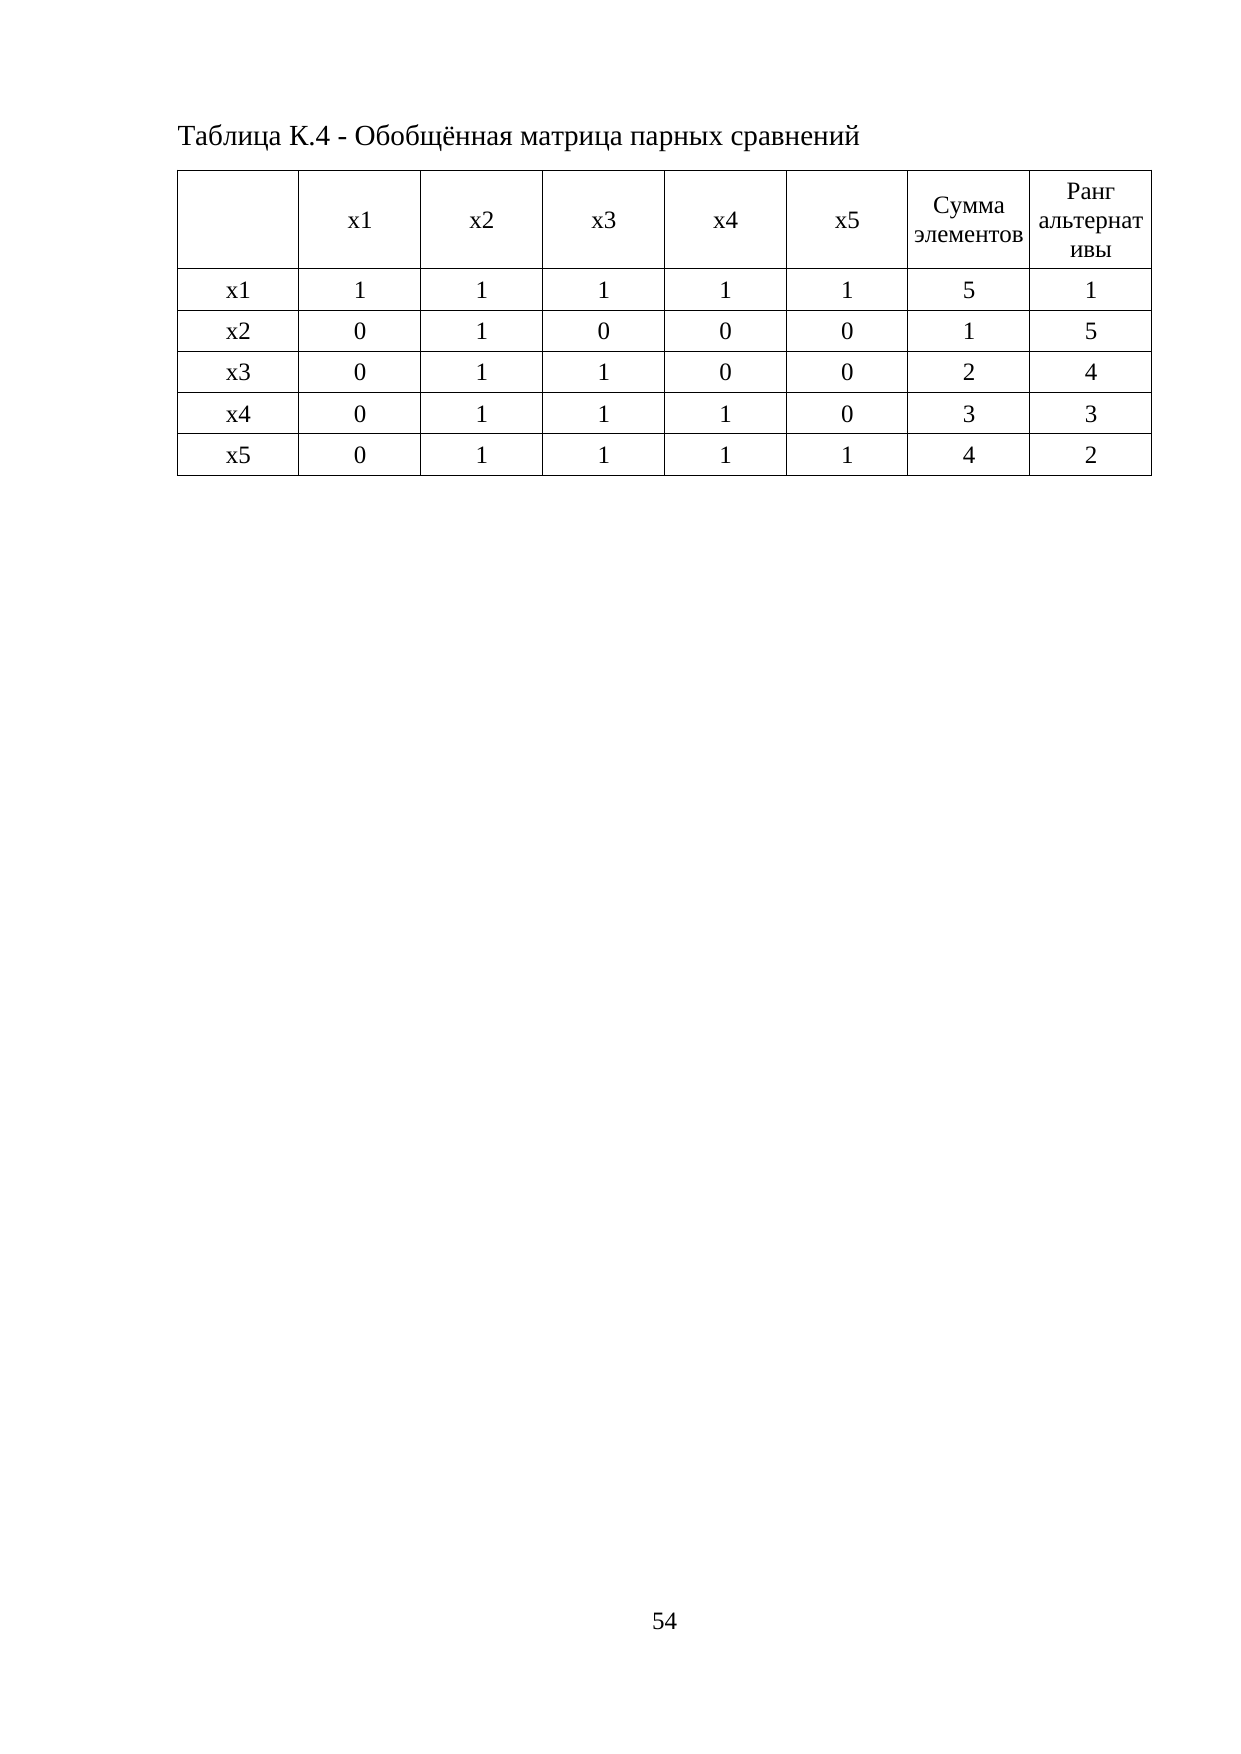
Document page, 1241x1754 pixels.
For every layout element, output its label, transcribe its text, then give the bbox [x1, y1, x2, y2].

table_cell 4 [1030, 352, 1151, 392]
table_cell x1 [178, 269, 298, 309]
table_cell 5 [908, 269, 1029, 309]
table_cell 1 [421, 393, 542, 433]
table_cell x5 [178, 434, 298, 474]
table_cell 4 [908, 434, 1029, 474]
table_cell 0 [787, 393, 907, 433]
table_cell 1 [665, 434, 786, 474]
table_cell 1 [665, 393, 786, 433]
table_cell 2 [908, 352, 1029, 392]
table_header Сумма элементов [908, 171, 1029, 268]
table_cell 0 [299, 434, 420, 474]
table_header x1 [299, 171, 420, 268]
table_header [178, 171, 298, 268]
table_cell 1 [421, 311, 542, 351]
table_cell 0 [299, 393, 420, 433]
table_cell x4 [178, 393, 298, 433]
table_cell 0 [787, 352, 907, 392]
table_cell 1 [421, 269, 542, 309]
table_cell x3 [178, 352, 298, 392]
table_cell 5 [1030, 311, 1151, 351]
table_cell 1 [299, 269, 420, 309]
table_cell 1 [543, 269, 664, 309]
table_cell 1 [543, 352, 664, 392]
table_cell 0 [665, 352, 786, 392]
table_cell 1 [787, 434, 907, 474]
table_cell 1 [787, 269, 907, 309]
table_cell 0 [299, 352, 420, 392]
table_cell 1 [665, 269, 786, 309]
table_header Ранг альтернативы [1030, 171, 1151, 268]
table_header x4 [665, 171, 786, 268]
table_cell 0 [665, 311, 786, 351]
table_cell 0 [543, 311, 664, 351]
table_cell 3 [1030, 393, 1151, 433]
table_cell 1 [543, 393, 664, 433]
table_cell 0 [299, 311, 420, 351]
table_cell 1 [1030, 269, 1151, 309]
text Таблица К.4 - Обобщённая матрица парных сравнений [177, 118, 1152, 152]
table_cell 1 [543, 434, 664, 474]
table_cell 1 [421, 434, 542, 474]
table_header x2 [421, 171, 542, 268]
table_cell 3 [908, 393, 1029, 433]
table_cell 1 [421, 352, 542, 392]
table_cell 2 [1030, 434, 1151, 474]
table_cell 0 [787, 311, 907, 351]
table_cell x2 [178, 311, 298, 351]
table_header x5 [787, 171, 907, 268]
table_header x3 [543, 171, 664, 268]
table_cell 1 [908, 311, 1029, 351]
